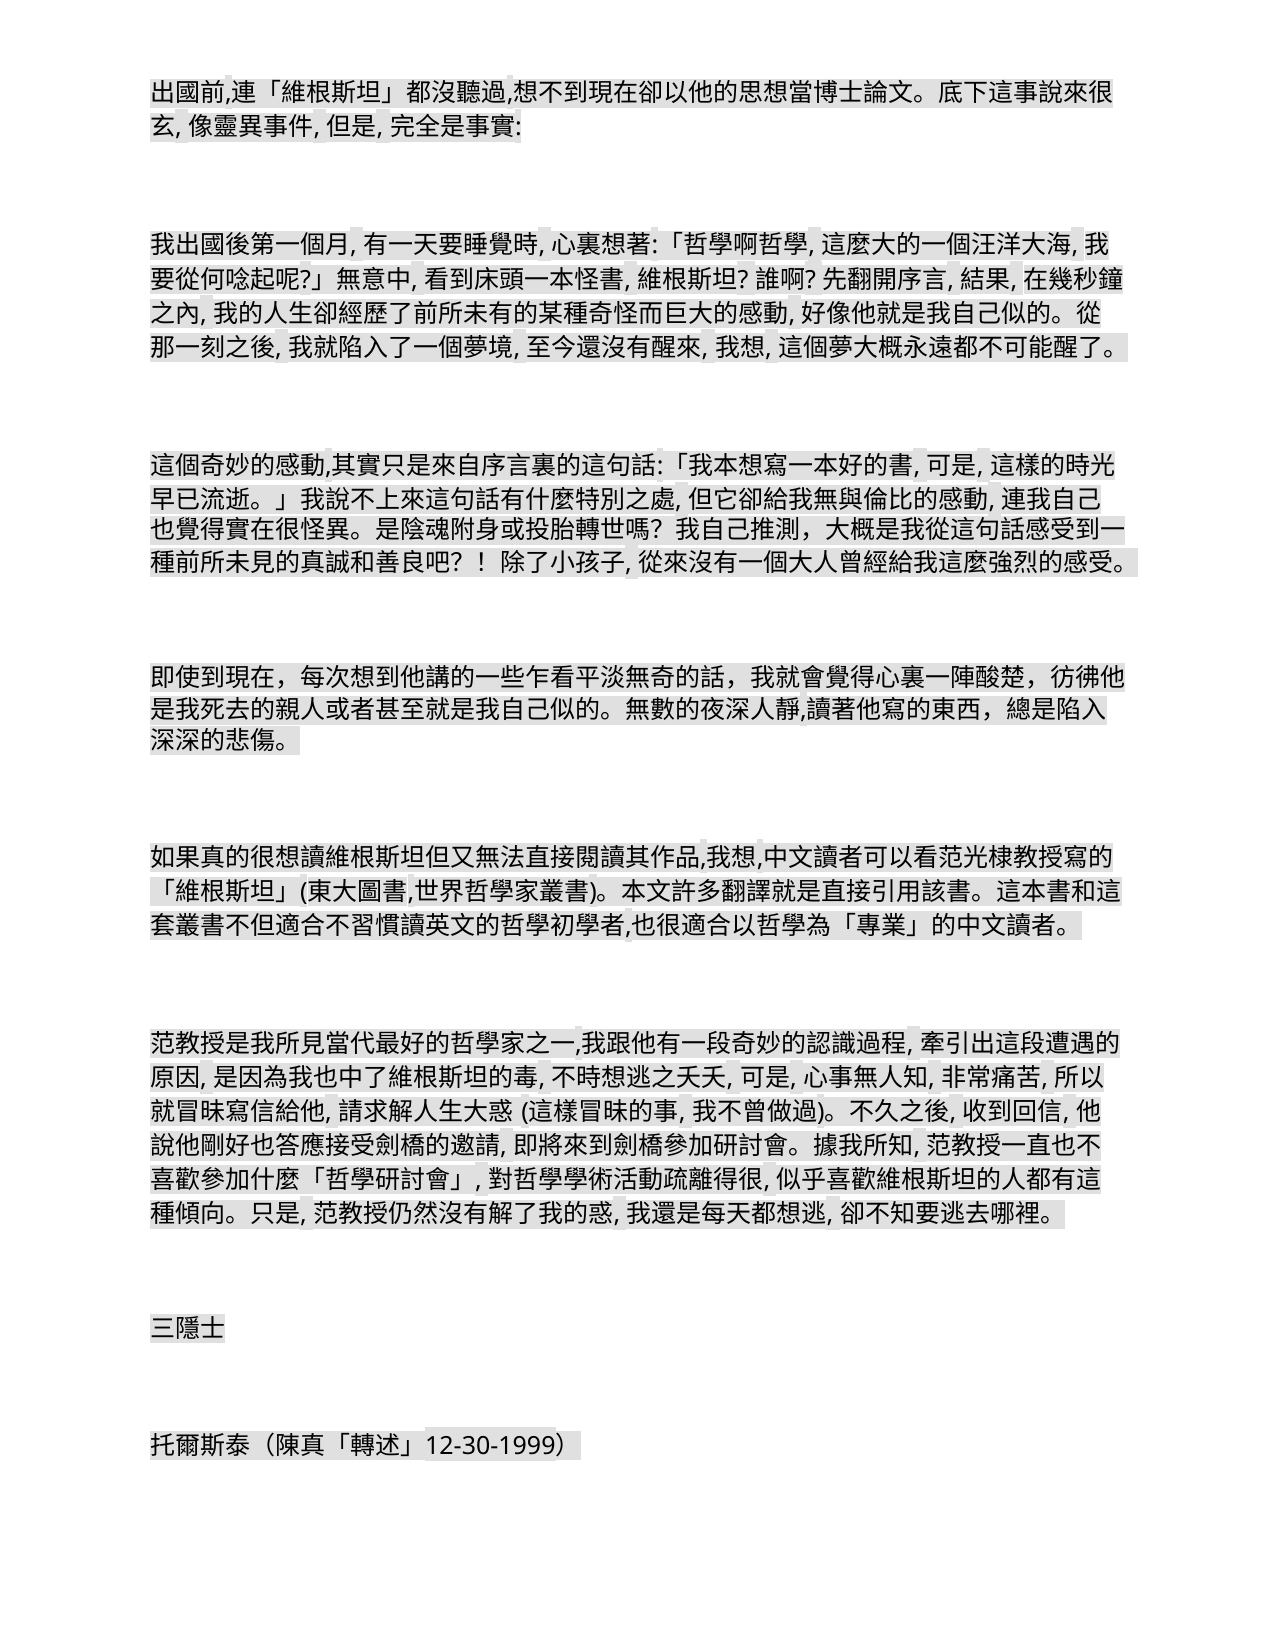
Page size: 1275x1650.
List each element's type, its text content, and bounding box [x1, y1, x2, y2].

text 出國前,連「維根斯坦」都沒聽過,想不到現在卻以他的思想當博士論文。底下這事說來很玄, 像靈異事件, 但是, 完全是事實: [150, 75, 1125, 143]
text 如果真的很想讀維根斯坦但又無法直接閱讀其作品,我想,中文讀者可以看范光棣教授寫的「維根斯坦」(東大圖書,世界哲學家叢書)。本文許多翻譯就是直接引用該書。這本書和這套叢書不但適合不習慣讀英文的哲學初學者,也很適合以哲學為「專業」的中文讀者。 [150, 839, 1125, 942]
text 我出國後第一個月, 有一天要睡覺時, 心裏想著:「哲學啊哲學, 這麼大的一個汪洋大海, 我要從何唸起呢?」無意中, 看到床頭一本怪書, 維根斯坦? 誰啊? 先翻開序言, 結果, 在幾秒鐘之內, 我的人生卻經歷了前所未有的某種奇怪而巨大的感動, 好像他就是我自己似的。從那一刻之後, 我就陷入了一個夢境, 至今還沒有醒來, 我想, 這個夢大概永遠都不可能醒了。 [150, 227, 1125, 363]
text 即使到現在，每次想到他講的一些乍看平淡無奇的話，我就會覺得心裏一陣酸楚，彷彿他是我死去的親人或者甚至就是我自己似的。無數的夜深人靜,讀著他寫的東西，總是陷入深深的悲傷。 [150, 663, 1125, 755]
text 托爾斯泰（陳真「轉述」12-30-1999） [150, 1427, 1125, 1461]
text 這個奇妙的感動,其實只是來自序言裏的這句話:「我本想寫一本好的書, 可是, 這樣的時光早已流逝。」我說不上來這句話有什麼特別之處, 但它卻給我無與倫比的感動, 連我自己也覺得實在很怪異。是陰魂附身或投胎轉世嗎？我自己推測，大概是我從這句話感受到一種前所未見的真誠和善良吧？！除了小孩子, 從來沒有一個大人曾經給我這麼強烈的感受。 [150, 447, 1125, 579]
text 三隱士 [150, 1314, 1125, 1343]
text 范教授是我所見當代最好的哲學家之一,我跟他有一段奇妙的認識過程, 牽引出這段遭遇的原因, 是因為我也中了維根斯坦的毒, 不時想逃之夭夭, 可是, 心事無人知, 非常痛苦, 所以就冒昧寫信給他, 請求解人生大惑 (這樣冒昧的事, 我不曾做過)。不久之後, 收到回信, 他說他剛好也答應接受劍橋的邀請, 即將來到劍橋參加研討會。據我所知, 范教授一直也不喜歡參加什麼「哲學研討會」, 對哲學學術活動疏離得很, 似乎喜歡維根斯坦的人都有這種傾向。只是, 范教授仍然沒有解了我的惑, 我還是每天都想逃, 卻不知要逃去哪裡。 [150, 1026, 1125, 1230]
